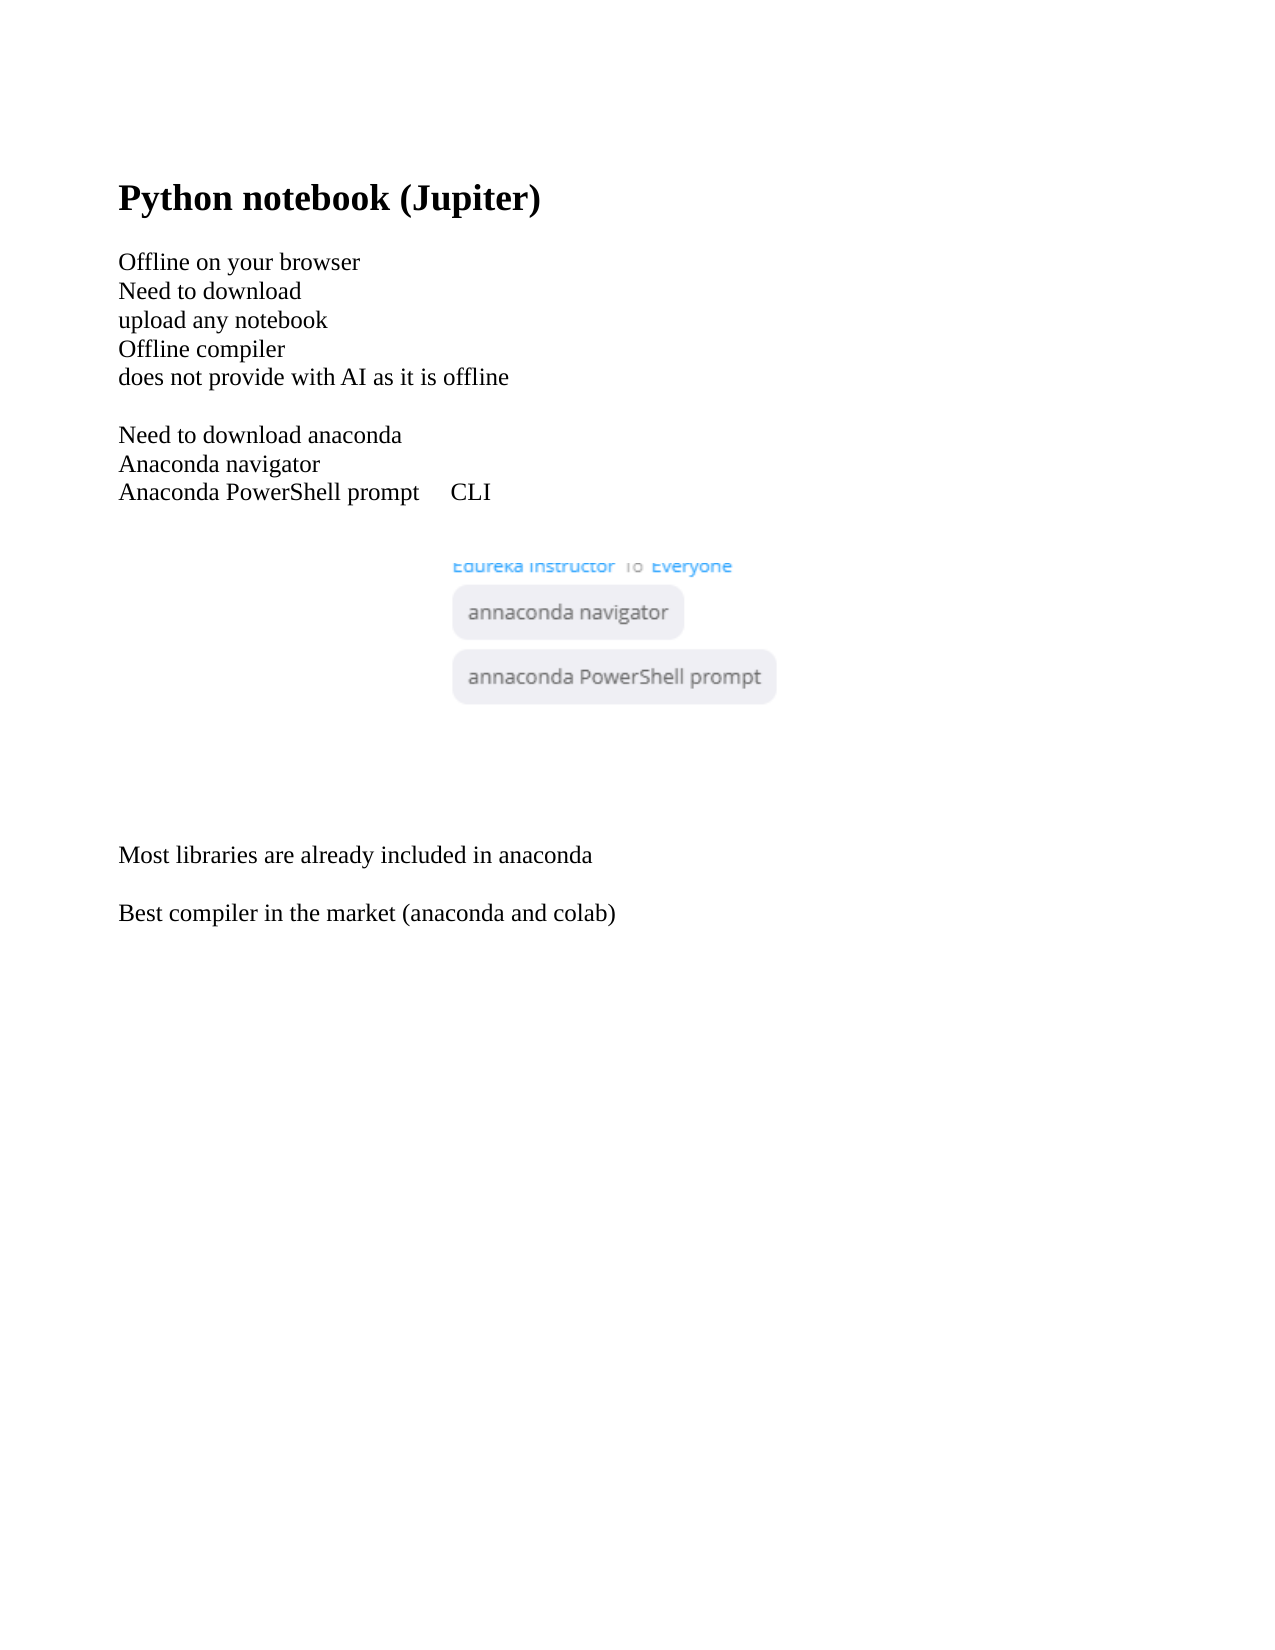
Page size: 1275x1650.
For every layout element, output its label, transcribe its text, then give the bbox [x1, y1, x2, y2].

text Anaconda navigator [118, 449, 1157, 477]
text Offline compiler [118, 334, 1157, 362]
text Need to download [118, 276, 1157, 305]
text upload any notebook [118, 305, 1157, 334]
text Anaconda PowerShell prompt CLI [118, 477, 1157, 506]
text Python notebook (Jupiter) [118, 176, 1157, 219]
text Offline on your browser [118, 247, 1157, 276]
picture [448, 563, 827, 755]
text Best compiler in the market (anaconda and colab) [118, 898, 1157, 927]
text Most libraries are already included in anaconda [118, 841, 1157, 869]
text Need to download anaconda [118, 420, 1157, 449]
text does not provide with AI as it is offline [118, 362, 1157, 391]
